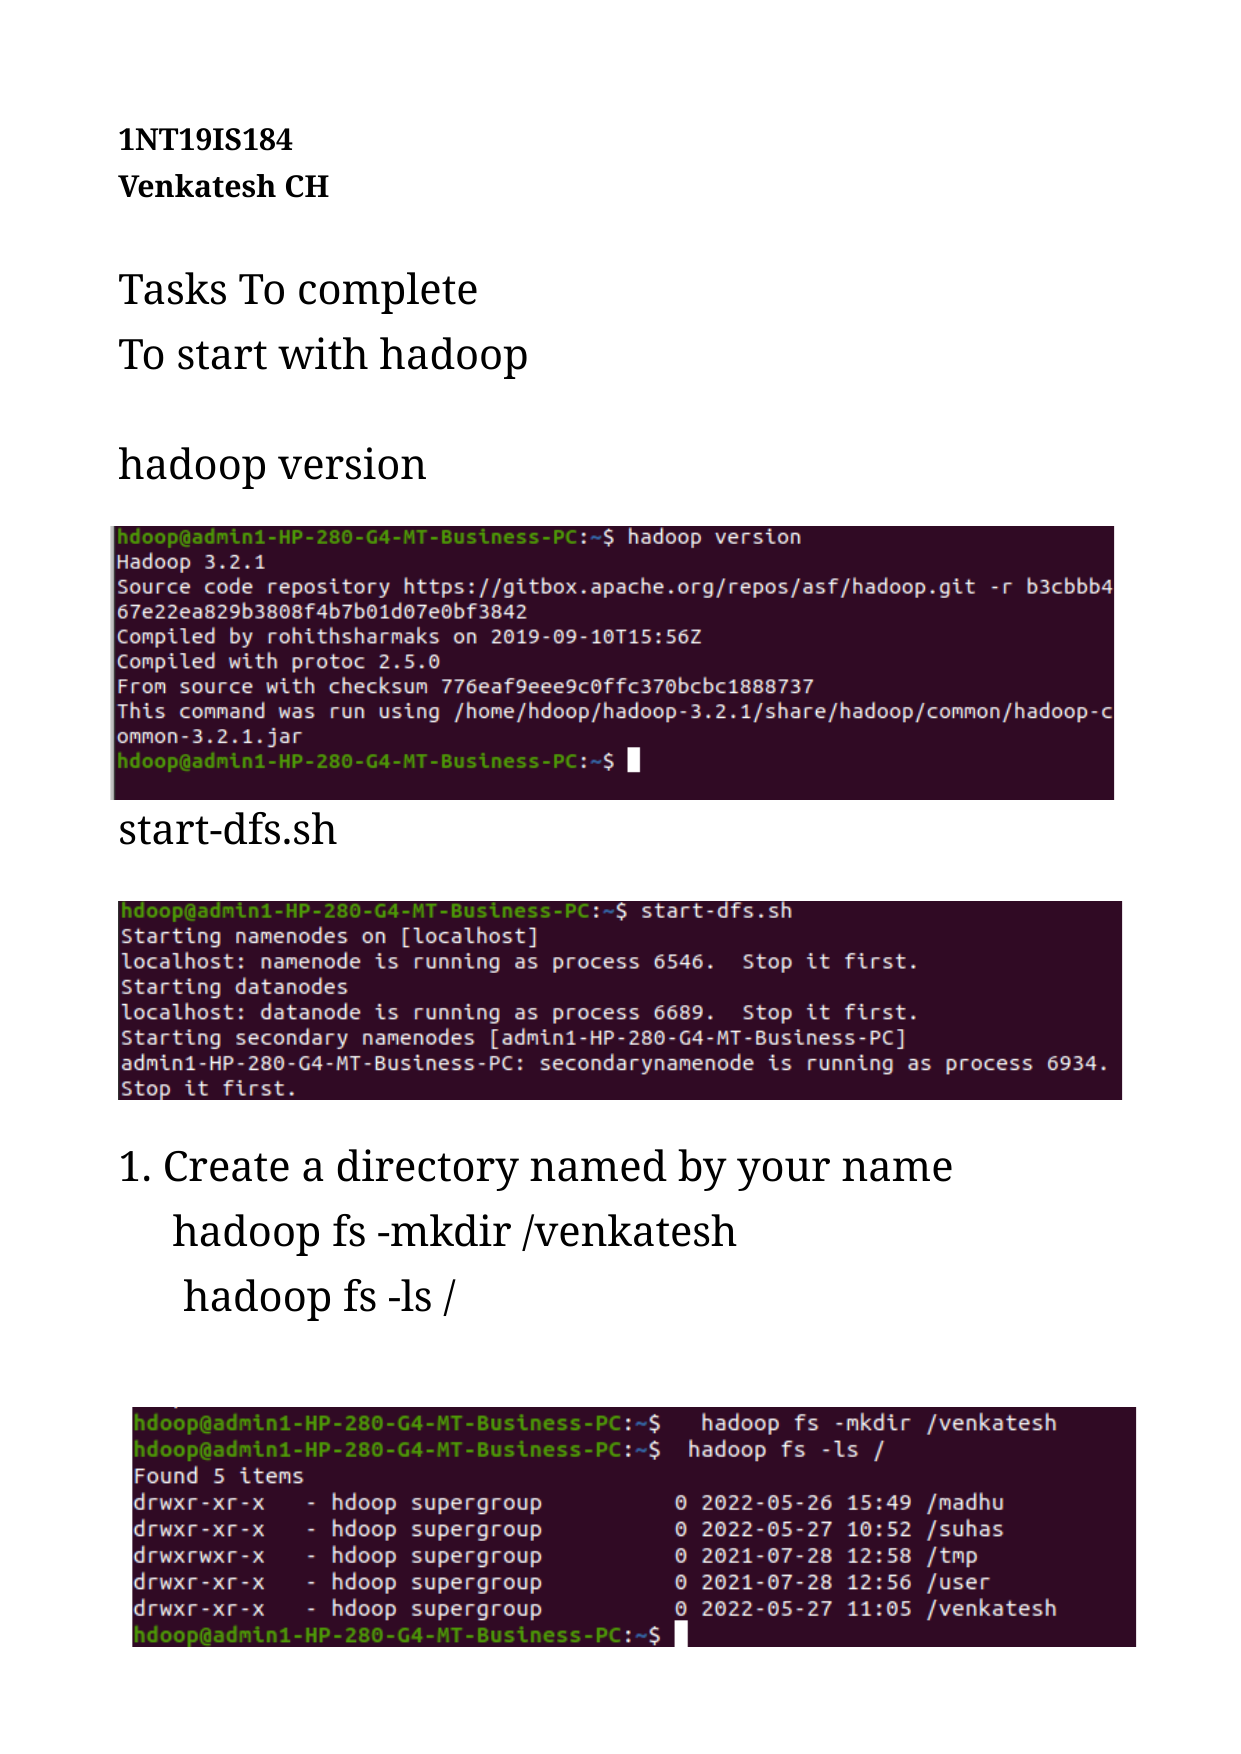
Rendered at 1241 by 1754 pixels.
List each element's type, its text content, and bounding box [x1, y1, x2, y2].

text start-dfs.sh [118, 533, 1122, 857]
text 1NT19IS184 [118, 118, 1122, 159]
text Tasks To complete [118, 260, 1122, 317]
text hadoop fs -ls / [118, 1267, 1122, 1323]
text 1. Create a directory named by your name [118, 1136, 1122, 1193]
text hadoop version [118, 434, 1122, 491]
text To start with hadoop [118, 325, 1122, 382]
text Venkatesh CH [118, 165, 1122, 207]
text hadoop fs -mkdir /venkatesh [118, 1202, 1122, 1258]
